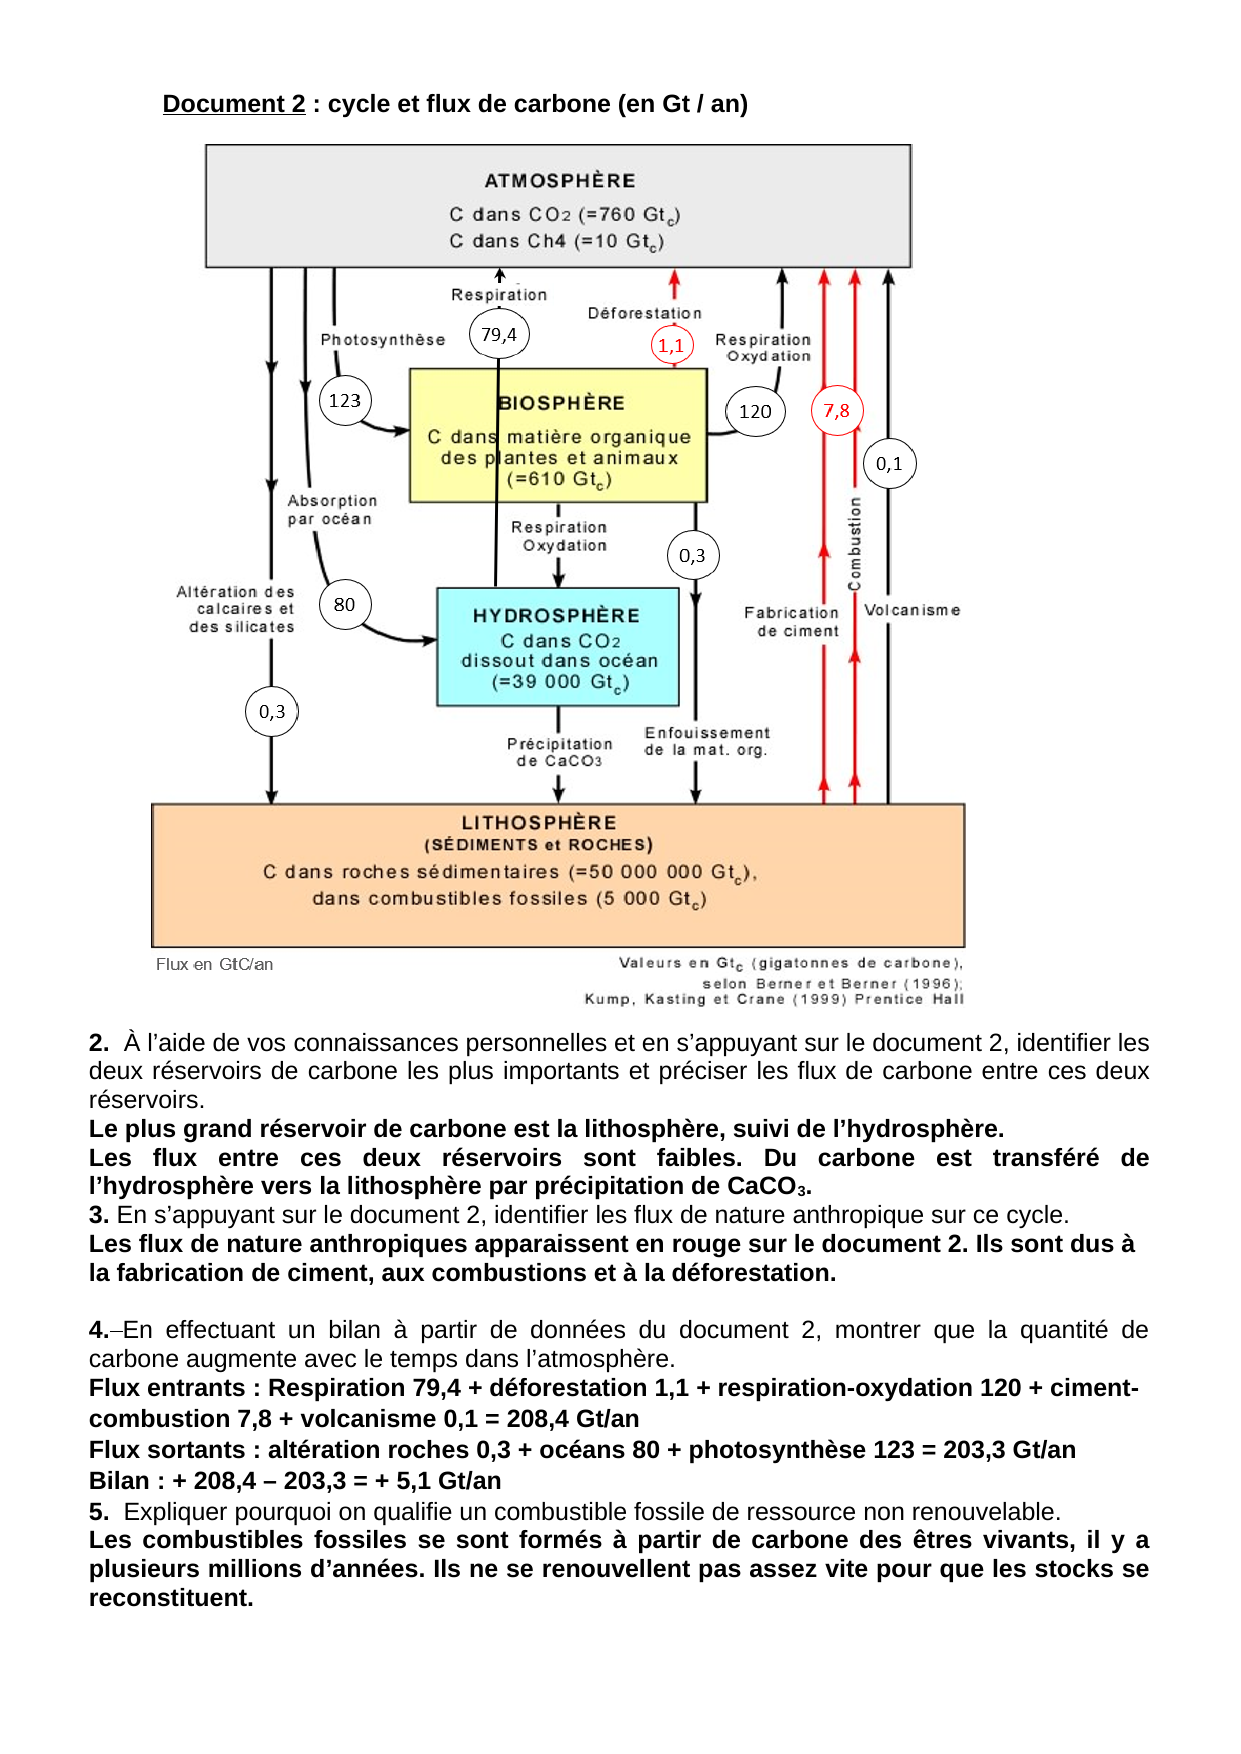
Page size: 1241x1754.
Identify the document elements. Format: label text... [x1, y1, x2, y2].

text Flux entrants : Respiration 79,4 + déforestation 1,1 + respiration-oxydation 120 + ciment-combustion 7,8 + volcanisme 0,1 = 208,4 Gt/an [89, 1373, 1152, 1432]
text Les combustibles fossiles se sont formés à partir de carbone des êtres vivants, il y a plusieurs millions d’années. Ils ne se renouvellent pas assez vite pour que les stocks se reconstituent. [89, 1526, 1152, 1612]
text Bilan : + 208,4 – 203,3 = + 5,1 Gt/an [89, 1466, 1152, 1494]
text 2. À l’aide de vos connaissances personnelles et en s’appuyant sur le document 2, identifier les deux réservoirs de carbone les plus importants et préciser les flux de carbone entre ces deux réservoirs. [89, 1028, 1152, 1114]
text 5. Expliquer pourquoi on qualifie un combustible fossile de ressource non renouvelable. [66, 1497, 1152, 1526]
text 3. En s’appuyant sur le document 2, identifier les flux de nature anthropique sur ce cycle. [89, 1200, 1152, 1229]
text Flux sortants : altération roches 0,3 + océans 80 + photosynthèse 123 = 203,3 Gt/an [89, 1435, 1152, 1463]
text Les flux entre ces deux réservoirs sont faibles. Du carbone est transféré de l’hydrosphère vers la lithosphère par précipitation de CaCO3. [89, 1143, 1152, 1200]
text Les flux de nature anthropiques apparaissent en rouge sur le document 2. Ils sont dus à la fabrication de ciment, aux combustions et à la déforestation. [89, 1229, 1152, 1286]
text 4. En effectuant un bilan à partir de données du document 2, montrer que la quantité de carbone augmente avec le temps dans l’atmosphère. [89, 1315, 1152, 1373]
picture [133, 136, 974, 1009]
text Le plus grand réservoir de carbone est la lithosphère, suivi de l’hydrosphère. [89, 1114, 1152, 1143]
text Document 2 : cycle et flux de carbone (en Gt / an) [162, 89, 1152, 117]
